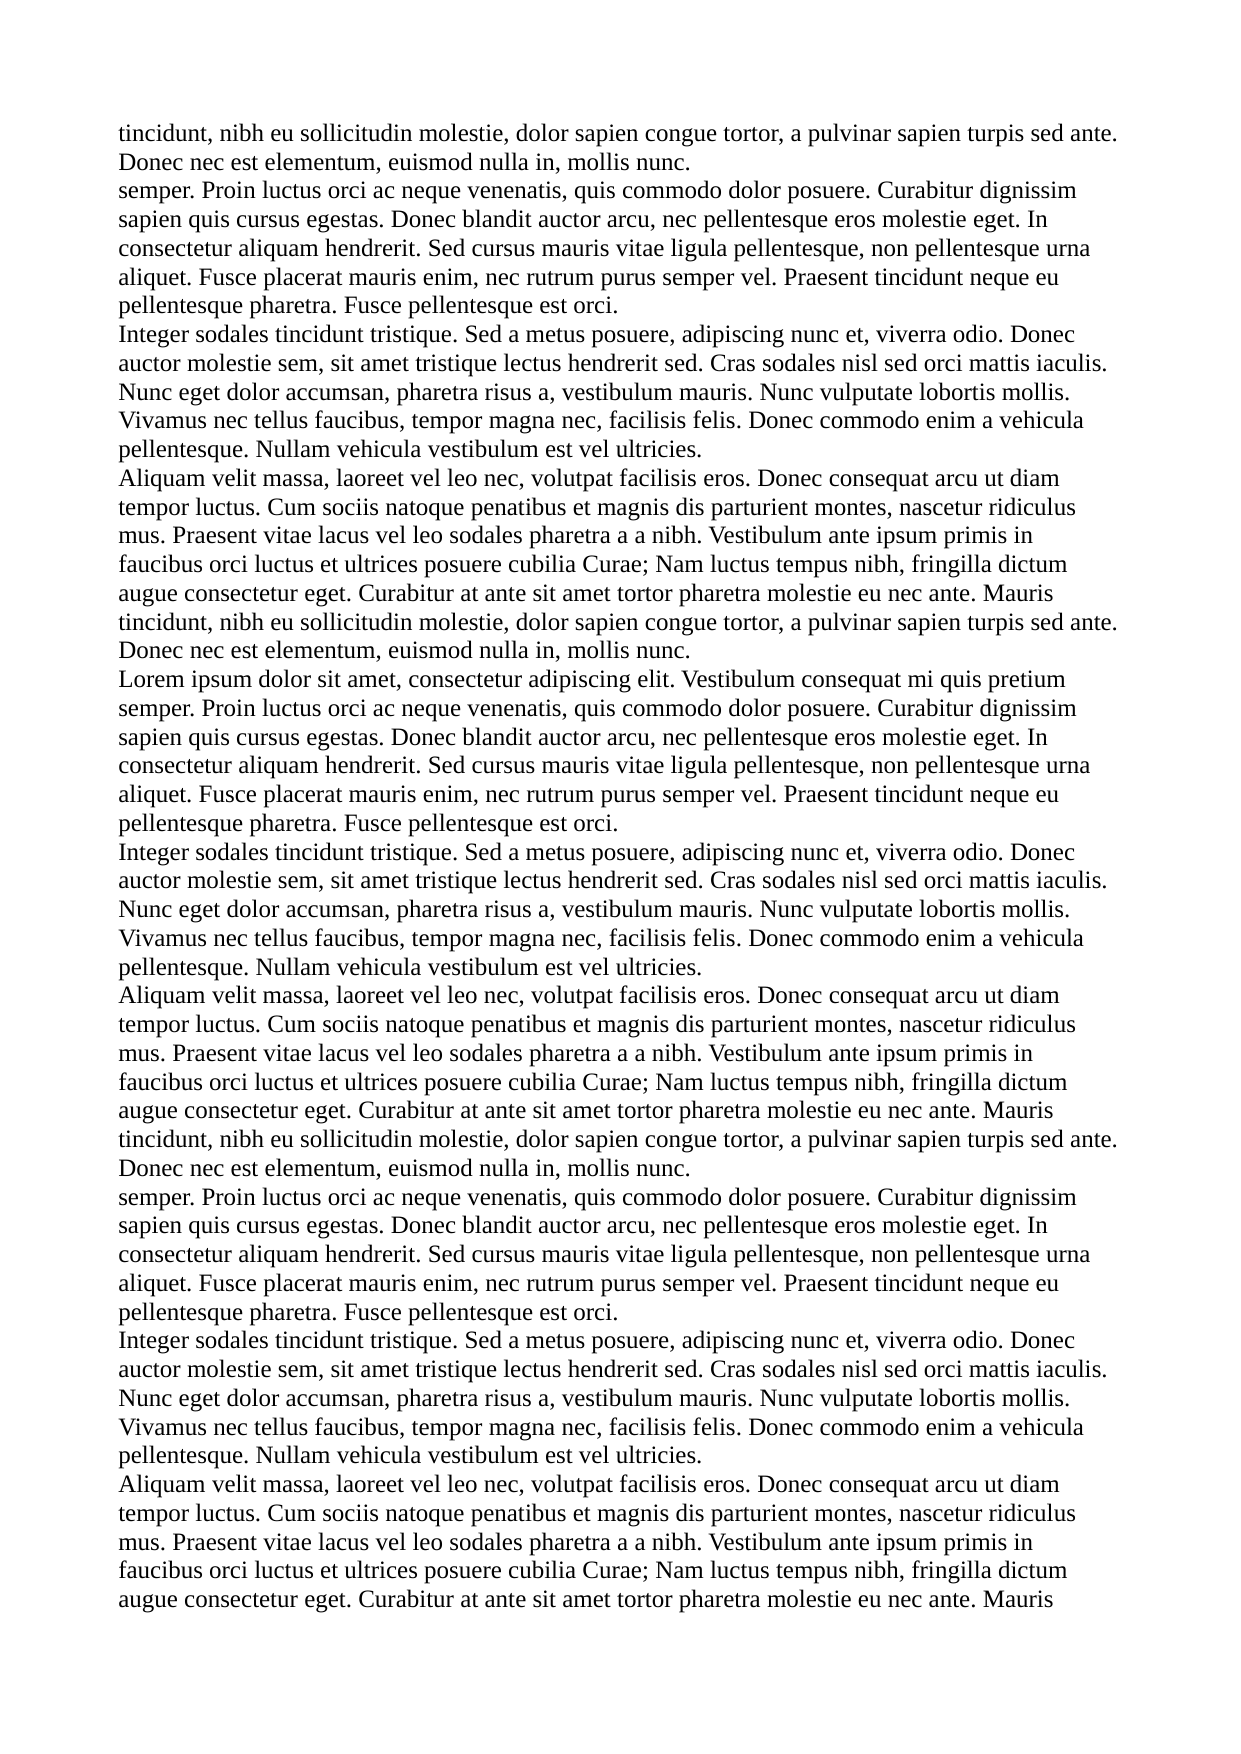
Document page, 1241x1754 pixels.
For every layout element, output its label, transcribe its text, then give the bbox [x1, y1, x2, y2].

text semper. Proin luctus orci ac neque venenatis, quis commodo dolor posuere. Curabitur dignissim sapien quis cursus egestas. Donec blandit auctor arcu, nec pellentesque eros molestie eget. In consectetur aliquam hendrerit. Sed cursus mauris vitae ligula pellentesque, non pellentesque urna aliquet. Fusce placerat mauris enim, nec rutrum purus semper vel. Praesent tincidunt neque eu pellentesque pharetra. Fusce pellentesque est orci. [118, 1182, 1122, 1326]
text Aliquam velit massa, laoreet vel leo nec, volutpat facilisis eros. Donec consequat arcu ut diam tempor luctus. Cum sociis natoque penatibus et magnis dis parturient montes, nascetur ridiculus mus. Praesent vitae lacus vel leo sodales pharetra a a nibh. Vestibulum ante ipsum primis in faucibus orci luctus et ultrices posuere cubilia Curae; Nam luctus tempus nibh, fringilla dictum augue consectetur eget. Curabitur at ante sit amet tortor pharetra molestie eu nec ante. Mauris tincidunt, nibh eu sollicitudin molestie, dolor sapien congue tortor, a pulvinar sapien turpis sed ante. Donec nec est elementum, euismod nulla in, mollis nunc. [118, 463, 1122, 664]
text Integer sodales tincidunt tristique. Sed a metus posuere, adipiscing nunc et, viverra odio. Donec auctor molestie sem, sit amet tristique lectus hendrerit sed. Cras sodales nisl sed orci mattis iaculis. Nunc eget dolor accumsan, pharetra risus a, vestibulum mauris. Nunc vulputate lobortis mollis. Vivamus nec tellus faucibus, tempor magna nec, facilisis felis. Donec commodo enim a vehicula pellentesque. Nullam vehicula vestibulum est vel ultricies. [118, 1326, 1122, 1469]
text tincidunt, nibh eu sollicitudin molestie, dolor sapien congue tortor, a pulvinar sapien turpis sed ante. Donec nec est elementum, euismod nulla in, mollis nunc. [118, 118, 1122, 176]
text Aliquam velit massa, laoreet vel leo nec, volutpat facilisis eros. Donec consequat arcu ut diam tempor luctus. Cum sociis natoque penatibus et magnis dis parturient montes, nascetur ridiculus mus. Praesent vitae lacus vel leo sodales pharetra a a nibh. Vestibulum ante ipsum primis in faucibus orci luctus et ultrices posuere cubilia Curae; Nam luctus tempus nibh, fringilla dictum augue consectetur eget. Curabitur at ante sit amet tortor pharetra molestie eu nec ante. Mauris tincidunt, nibh eu sollicitudin molestie, dolor sapien congue tortor, a pulvinar sapien turpis sed ante. Donec nec est elementum, euismod nulla in, mollis nunc. [118, 981, 1122, 1182]
text Integer sodales tincidunt tristique. Sed a metus posuere, adipiscing nunc et, viverra odio. Donec auctor molestie sem, sit amet tristique lectus hendrerit sed. Cras sodales nisl sed orci mattis iaculis. Nunc eget dolor accumsan, pharetra risus a, vestibulum mauris. Nunc vulputate lobortis mollis. Vivamus nec tellus faucibus, tempor magna nec, facilisis felis. Donec commodo enim a vehicula pellentesque. Nullam vehicula vestibulum est vel ultricies. [118, 837, 1122, 981]
text Integer sodales tincidunt tristique. Sed a metus posuere, adipiscing nunc et, viverra odio. Donec auctor molestie sem, sit amet tristique lectus hendrerit sed. Cras sodales nisl sed orci mattis iaculis. Nunc eget dolor accumsan, pharetra risus a, vestibulum mauris. Nunc vulputate lobortis mollis. Vivamus nec tellus faucibus, tempor magna nec, facilisis felis. Donec commodo enim a vehicula pellentesque. Nullam vehicula vestibulum est vel ultricies. [118, 319, 1122, 463]
text Lorem ipsum dolor sit amet, consectetur adipiscing elit. Vestibulum consequat mi quis pretium semper. Proin luctus orci ac neque venenatis, quis commodo dolor posuere. Curabitur dignissim sapien quis cursus egestas. Donec blandit auctor arcu, nec pellentesque eros molestie eget. In consectetur aliquam hendrerit. Sed cursus mauris vitae ligula pellentesque, non pellentesque urna aliquet. Fusce placerat mauris enim, nec rutrum purus semper vel. Praesent tincidunt neque eu pellentesque pharetra. Fusce pellentesque est orci. [118, 664, 1122, 837]
text Aliquam velit massa, laoreet vel leo nec, volutpat facilisis eros. Donec consequat arcu ut diam tempor luctus. Cum sociis natoque penatibus et magnis dis parturient montes, nascetur ridiculus mus. Praesent vitae lacus vel leo sodales pharetra a a nibh. Vestibulum ante ipsum primis in faucibus orci luctus et ultrices posuere cubilia Curae; Nam luctus tempus nibh, fringilla dictum augue consectetur eget. Curabitur at ante sit amet tortor pharetra molestie eu nec ante. Mauris [118, 1469, 1122, 1613]
text semper. Proin luctus orci ac neque venenatis, quis commodo dolor posuere. Curabitur dignissim sapien quis cursus egestas. Donec blandit auctor arcu, nec pellentesque eros molestie eget. In consectetur aliquam hendrerit. Sed cursus mauris vitae ligula pellentesque, non pellentesque urna aliquet. Fusce placerat mauris enim, nec rutrum purus semper vel. Praesent tincidunt neque eu pellentesque pharetra. Fusce pellentesque est orci. [118, 176, 1122, 319]
